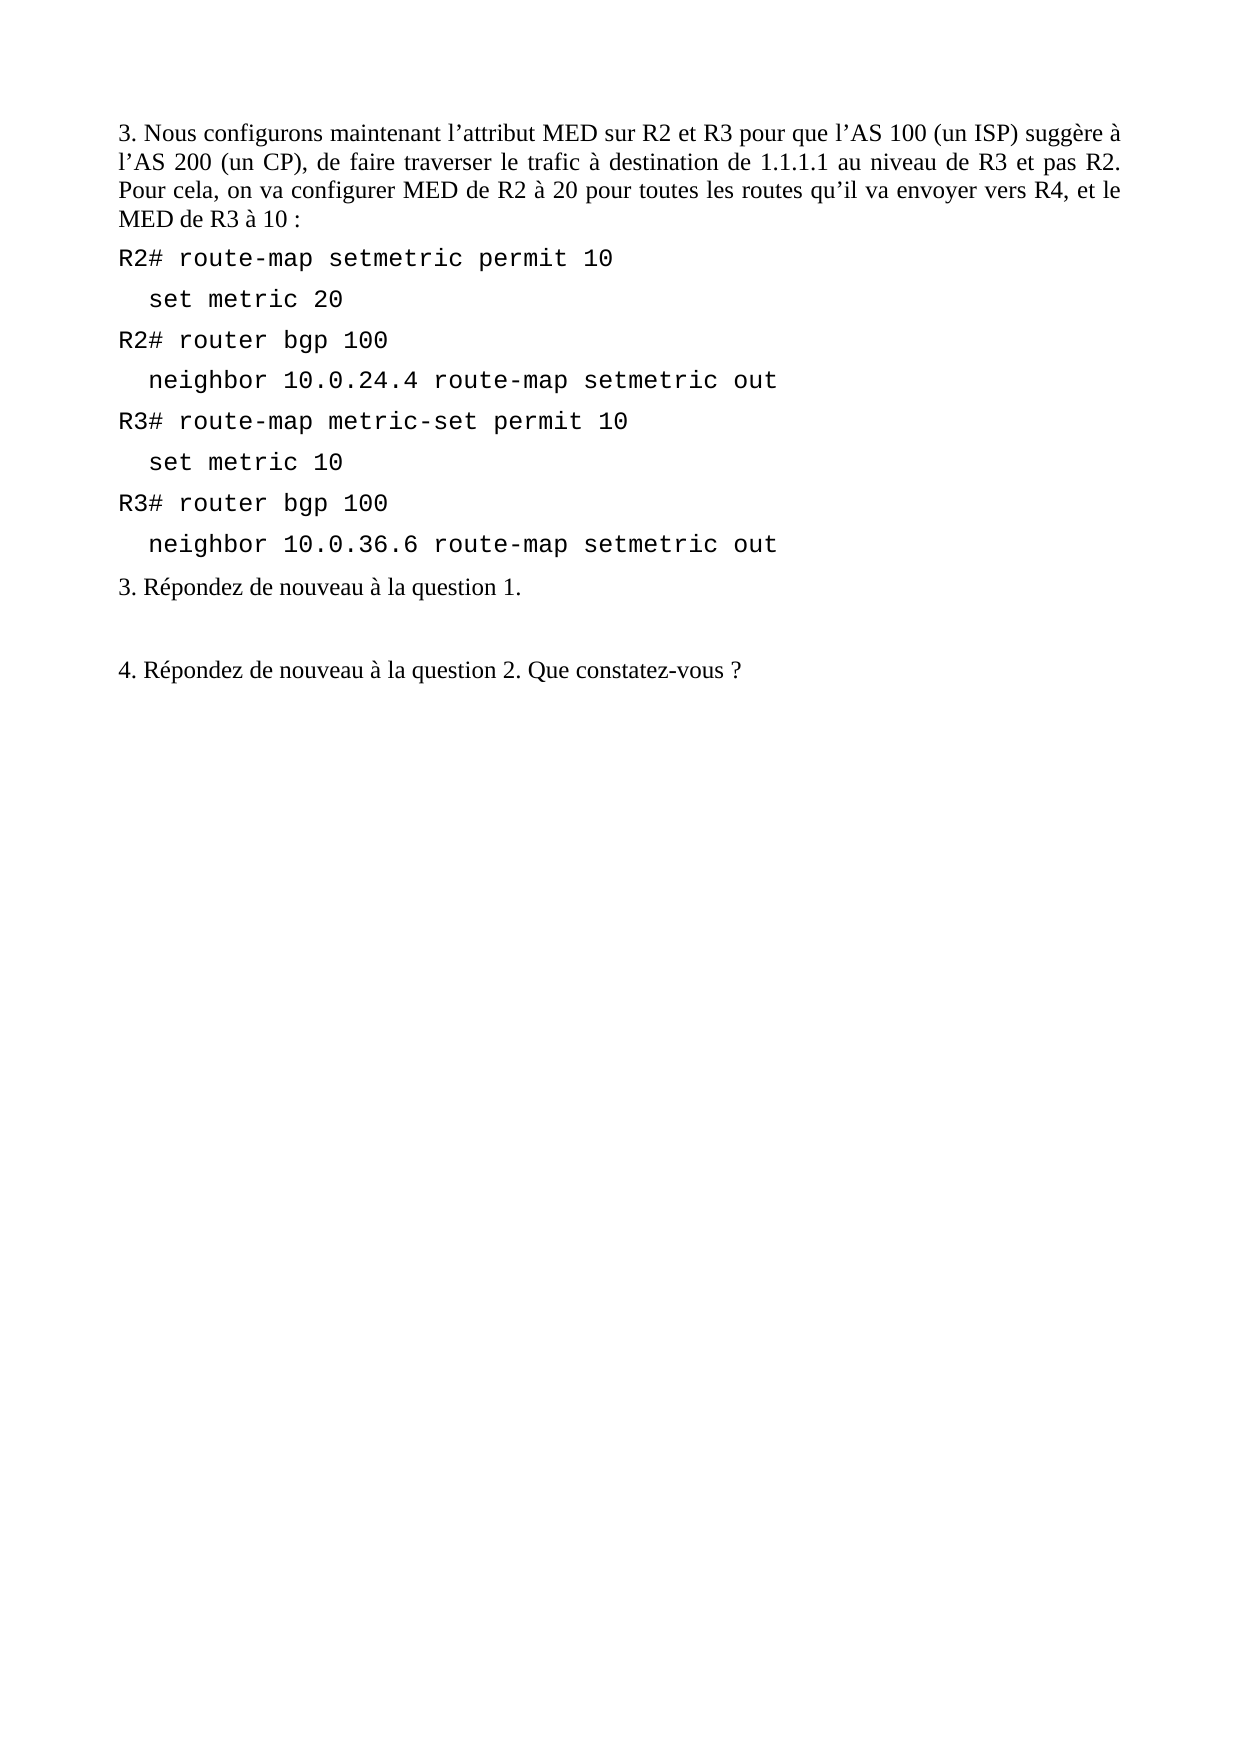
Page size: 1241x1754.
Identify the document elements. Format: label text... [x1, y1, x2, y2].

text R3# route-map metric-set permit 10 [118, 409, 1122, 437]
text set metric 10 [118, 450, 1122, 478]
text neighbor 10.0.36.6 route-map setmetric out [118, 531, 1122, 560]
text 3. Nous configurons maintenant l’attribut MED sur R2 et R3 pour que l’AS 100 (un ISP) suggère à l’AS 200 (un CP), de faire traverser le trafic à destination de 1.1.1.1 au niveau de R3 et pas R2. Pour cela, on va configurer MED de R2 à 20 pour toutes les routes qu’il va envoyer vers R4, et le MED de R3 à 10 : [118, 118, 1122, 233]
text 4. Répondez de nouveau à la question 2. Que constatez-vous ? [118, 655, 1122, 683]
text set metric 20 [118, 286, 1122, 315]
text R2# route-map setmetric permit 10 [118, 246, 1122, 274]
text R2# router bgp 100 [118, 327, 1122, 356]
text 3. Répondez de nouveau à la question 1. [118, 572, 1122, 601]
text R3# router bgp 100 [118, 491, 1122, 519]
text neighbor 10.0.24.4 route-map setmetric out [118, 368, 1122, 396]
